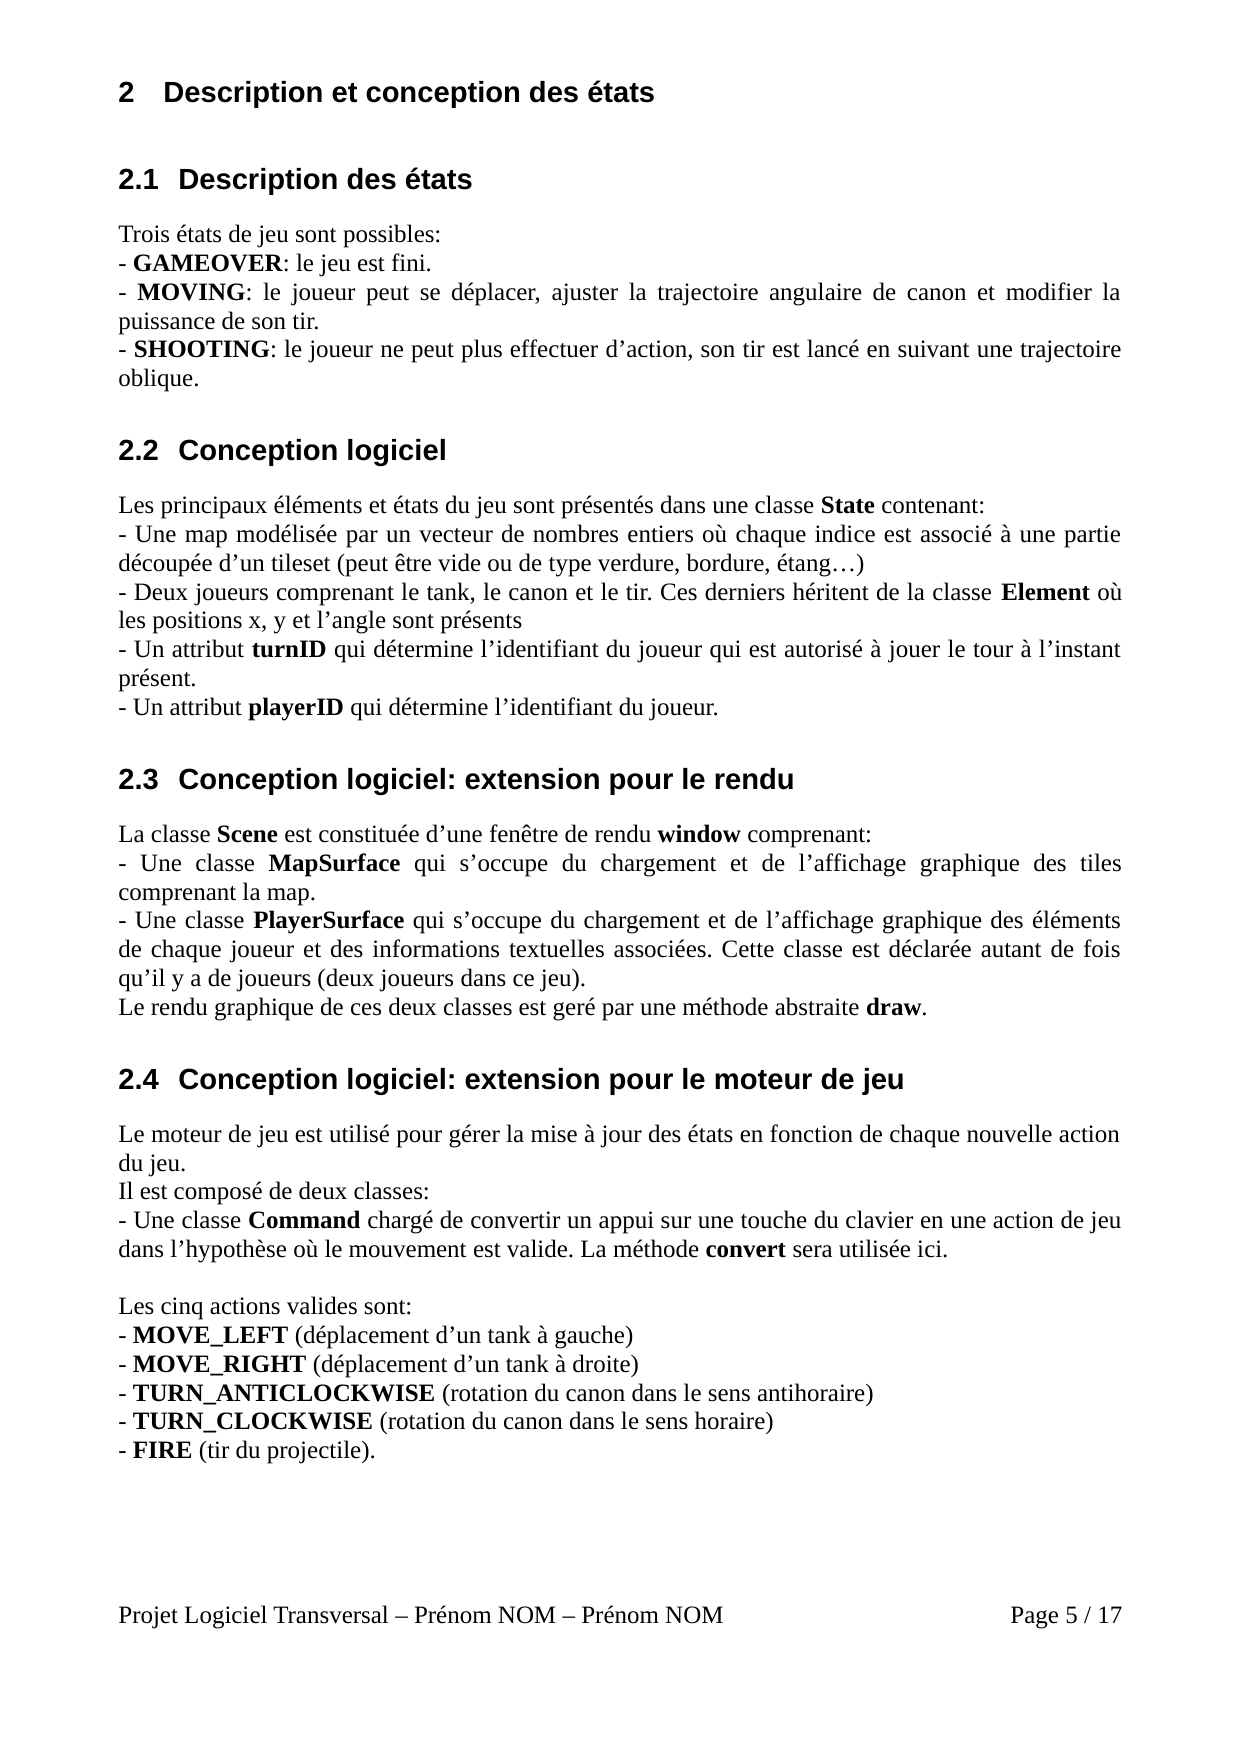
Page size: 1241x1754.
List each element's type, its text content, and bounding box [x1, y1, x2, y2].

text Il est composé de deux classes: [118, 1176, 1122, 1205]
text - Une classe Command chargé de convertir un appui sur une touche du clavier en une action de jeu dans l’hypothèse où le mouvement est valide. La méthode convert sera utilisée ici. [118, 1205, 1122, 1263]
text - Une classe PlayerSurface qui s’occupe du chargement et de l’affichage graphique des éléments de chaque joueur et des informations textuelles associées. Cette classe est déclarée autant de fois qu’il y a de joueurs (deux joueurs dans ce jeu). [118, 905, 1122, 992]
text - MOVE_RIGHT (déplacement d’un tank à droite) [118, 1349, 1122, 1378]
text - Deux joueurs comprenant le tank, le canon et le tir. Ces derniers héritent de la classe Element où les positions x, y et l’angle sont présents [118, 577, 1122, 634]
subtitle Conception logiciel: extension pour le rendu [118, 762, 1122, 796]
text - MOVE_LEFT (déplacement d’un tank à gauche) [118, 1320, 1122, 1349]
text - Un attribut turnID qui détermine l’identifiant du joueur qui est autorisé à jouer le tour à l’instant présent. [118, 634, 1122, 692]
text - FIRE (tir du projectile). [118, 1435, 1122, 1464]
text - SHOOTING: le joueur ne peut plus effectuer d’action, son tir est lancé en suivant une trajectoire oblique. [118, 334, 1122, 392]
text La classe Scene est constituée d’une fenêtre de rendu window comprenant: [118, 819, 1122, 848]
subtitle Conception logiciel [118, 433, 1122, 467]
text - Une classe MapSurface qui s’occupe du chargement et de l’affichage graphique des tiles comprenant la map. [118, 848, 1122, 905]
subtitle Description des états [118, 162, 1122, 196]
text Le moteur de jeu est utilisé pour gérer la mise à jour des états en fonction de chaque nouvelle action du jeu. [118, 1119, 1122, 1176]
subtitle Description et conception des états [118, 75, 1122, 108]
text - Une map modélisée par un vecteur de nombres entiers où chaque indice est associé à une partie découpée d’un tileset (peut être vide ou de type verdure, bordure, étang…) [118, 519, 1122, 577]
text - MOVING: le joueur peut se déplacer, ajuster la trajectoire angulaire de canon et modifier la puissance de son tir. [118, 277, 1122, 334]
text Le rendu graphique de ces deux classes est geré par une méthode abstraite draw. [118, 992, 1122, 1020]
text Les cinq actions valides sont: [118, 1291, 1122, 1320]
text - TURN_CLOCKWISE (rotation du canon dans le sens horaire) [118, 1406, 1122, 1435]
text Les principaux éléments et états du jeu sont présentés dans une classe State contenant: [118, 491, 1122, 519]
text Trois états de jeu sont possibles: [118, 219, 1122, 248]
text - GAMEOVER: le jeu est fini. [118, 248, 1122, 277]
text - TURN_ANTICLOCKWISE (rotation du canon dans le sens antihoraire) [118, 1378, 1122, 1406]
text - Un attribut playerID qui détermine l’identifiant du joueur. [118, 692, 1122, 721]
subtitle Conception logiciel: extension pour le moteur de jeu [118, 1062, 1122, 1095]
